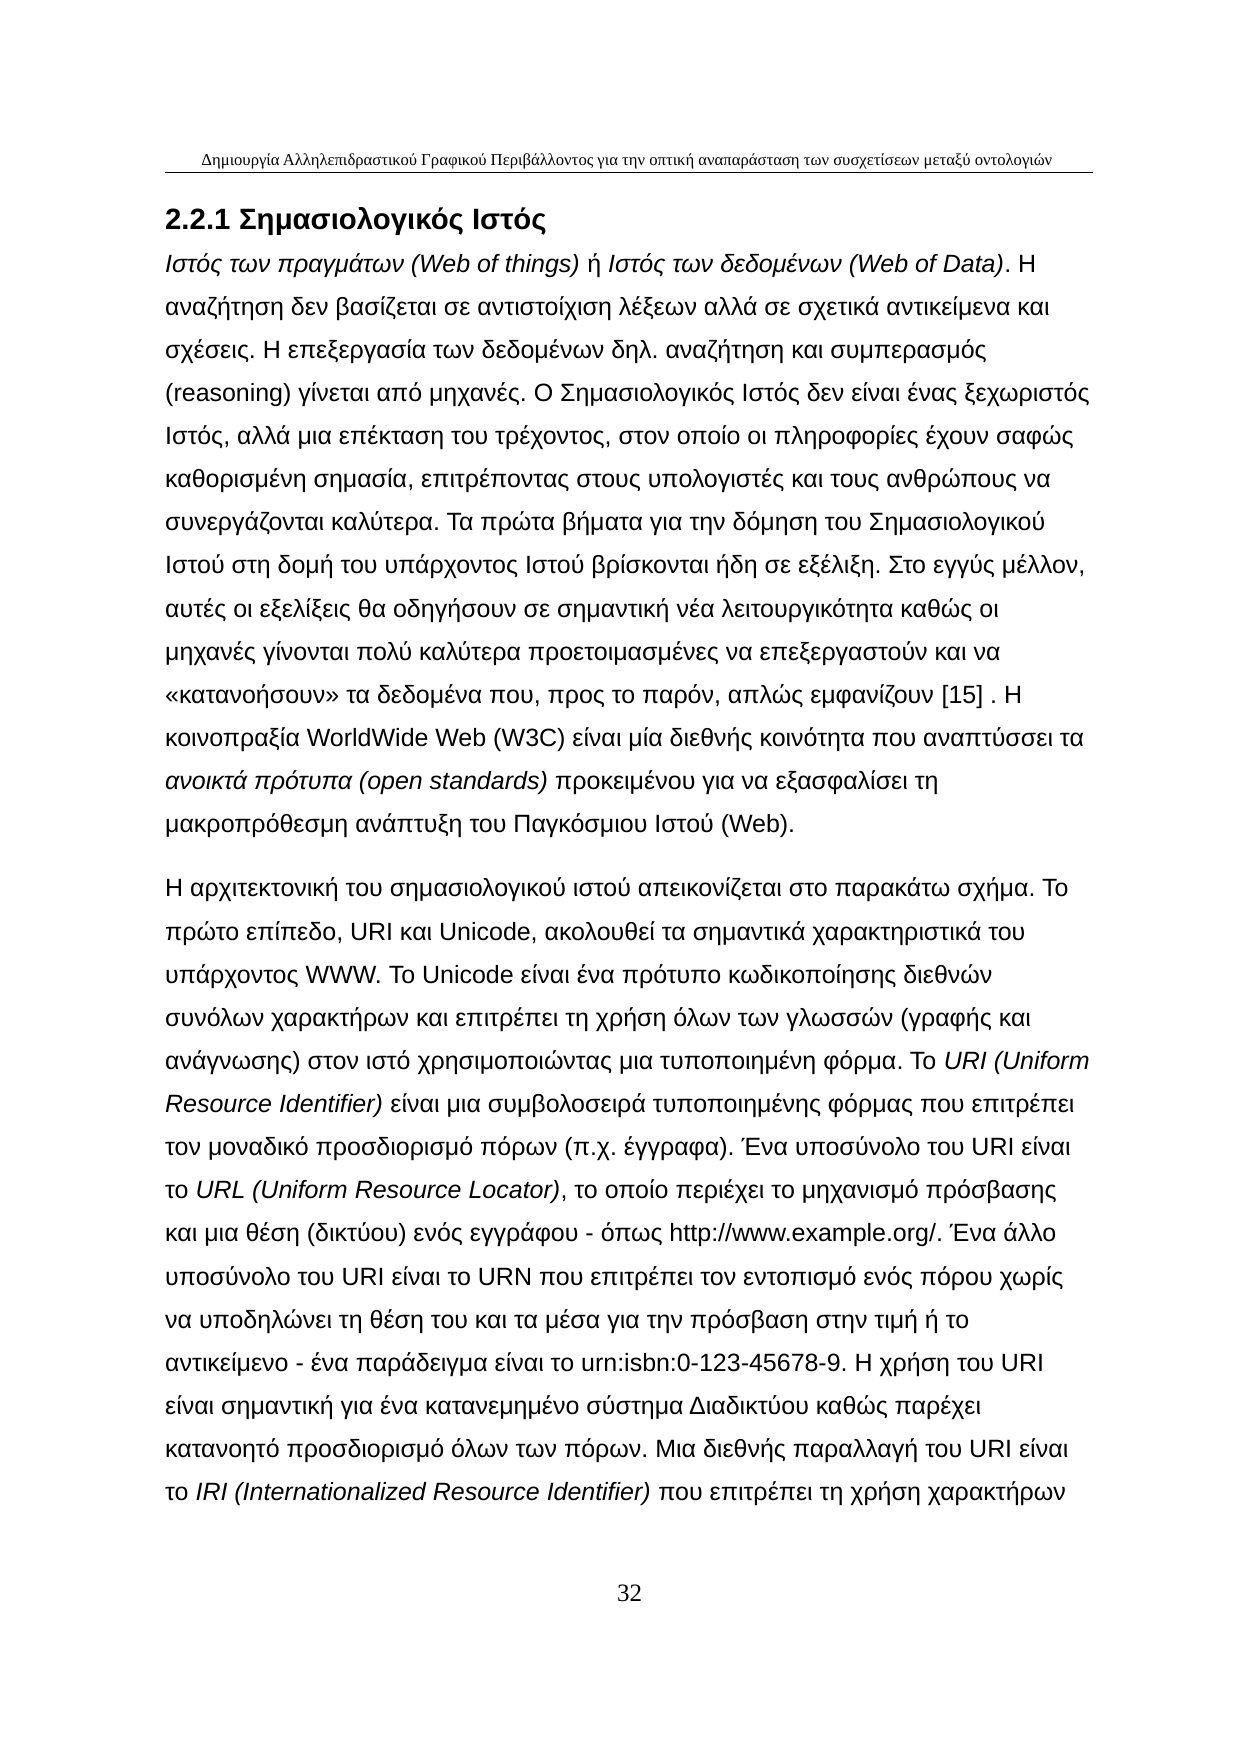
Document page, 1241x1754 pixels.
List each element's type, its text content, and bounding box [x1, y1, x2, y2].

text Η αρχιτεκτονική του σημασιολογικού ιστού απεικονίζεται στο παρακάτω σχήμα. Το πρώτο επίπεδο, URI και Unicode, ακολουθεί τα σημαντικά χαρακτηριστικά του υπάρχοντος WWW. Το Unicode είναι ένα πρότυπο κωδικοποίησης διεθνών συνόλων χαρακτήρων και επιτρέπει τη χρήση όλων των γλωσσών (γραφής και ανάγνωσης) στον ιστό χρησιμοποιώντας μια τυποποιημένη φόρμα. Το URI (Uniform Resource Identifier) είναι μια συμβολοσειρά τυποποιημένης φόρμας που επιτρέπει τον μοναδικό προσδιορισμό πόρων (π.χ. έγγραφα). Ένα υποσύνολο του URI είναι το URL (Uniform Resource Locator), το οποίο περιέχει το μηχανισμό πρόσβασης και μια θέση (δικτύου) ενός εγγράφου - όπως http://www.example.org/. Ένα άλλο υποσύνολο του URI είναι το URN που επιτρέπει τον εντοπισμό ενός πόρου χωρίς να υποδηλώνει τη θέση του και τα μέσα για την πρόσβαση στην τιμή ή το αντικείμενο - ένα παράδειγμα είναι το urn:isbn:0-123-45678-9. Η χρήση του URI είναι σημαντική για ένα κατανεμημένο σύστημα Διαδικτύου καθώς παρέχει κατανοητό προσδιορισμό όλων των πόρων. Μια διεθνής παραλλαγή του URI είναι το IRI (Internationalized Resource Identifier) που επιτρέπει τη χρήση χαρακτήρων [165, 873, 1093, 1506]
subtitle Σημασιολογικός Ιστός [165, 202, 1093, 236]
text Ιστός των πραγμάτων (Web of things) ή Ιστός των δεδομένων (Web of Data). Η αναζήτηση δεν βασίζεται σε αντιστοίχιση λέξεων αλλά σε σχετικά αντικείμενα και σχέσεις. Η επεξεργασία των δεδομένων δηλ. αναζήτηση και συμπερασμός (reasoning) γίνεται από μηχανές. Ο Σημασιολογικός Ιστός δεν είναι ένας ξεχωριστός Ιστός, αλλά μια επέκταση του τρέχοντος, στον οποίο οι πληροφορίες έχουν σαφώς καθορισμένη σημασία, επιτρέποντας στους υπολογιστές και τους ανθρώπους να συνεργάζονται καλύτερα. Τα πρώτα βήματα για την δόμηση του Σημασιολογικού Ιστού στη δομή του υπάρχοντος Ιστού βρίσκονται ήδη σε εξέλιξη. Στο εγγύς μέλλον, αυτές οι εξελίξεις θα οδηγήσουν σε σημαντική νέα λειτουργικότητα καθώς οι μηχανές γίνονται πολύ καλύτερα προετοιμασμένες να επεξεργαστούν και να «κατανοήσουν» τα δεδομένα που, προς το παρόν, απλώς εμφανίζουν [15] . Η κοινοπραξία WorldWide Web (W3C) είναι μία διεθνής κοινότητα που αναπτύσσει τα ανοικτά πρότυπα (open standards) προκειμένου για να εξασφαλίσει τη μακροπρόθεσμη ανάπτυξη του Παγκόσμιου Ιστού (Web). [165, 248, 1093, 838]
